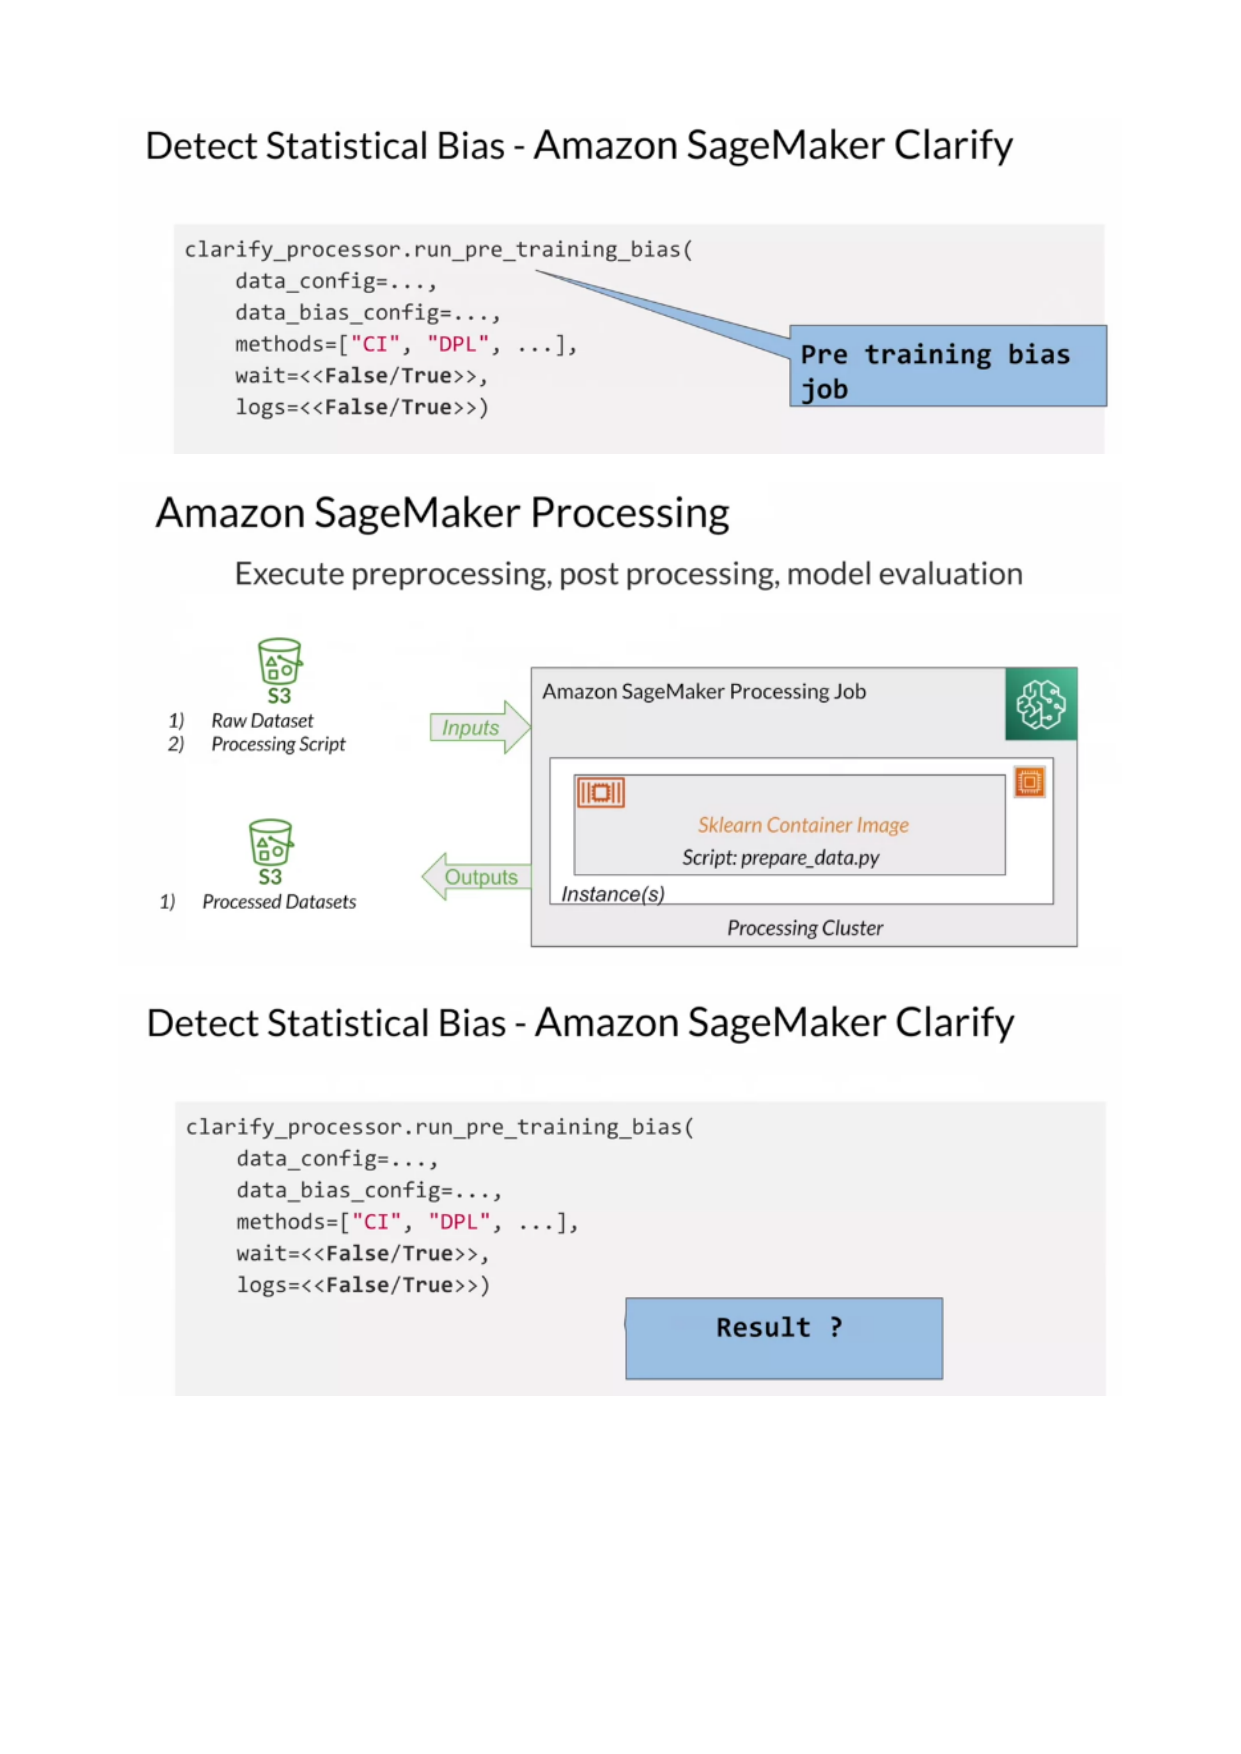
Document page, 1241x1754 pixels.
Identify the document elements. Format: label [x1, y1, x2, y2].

picture [118, 118, 1123, 454]
picture [118, 994, 1123, 1396]
picture [118, 482, 1123, 966]
